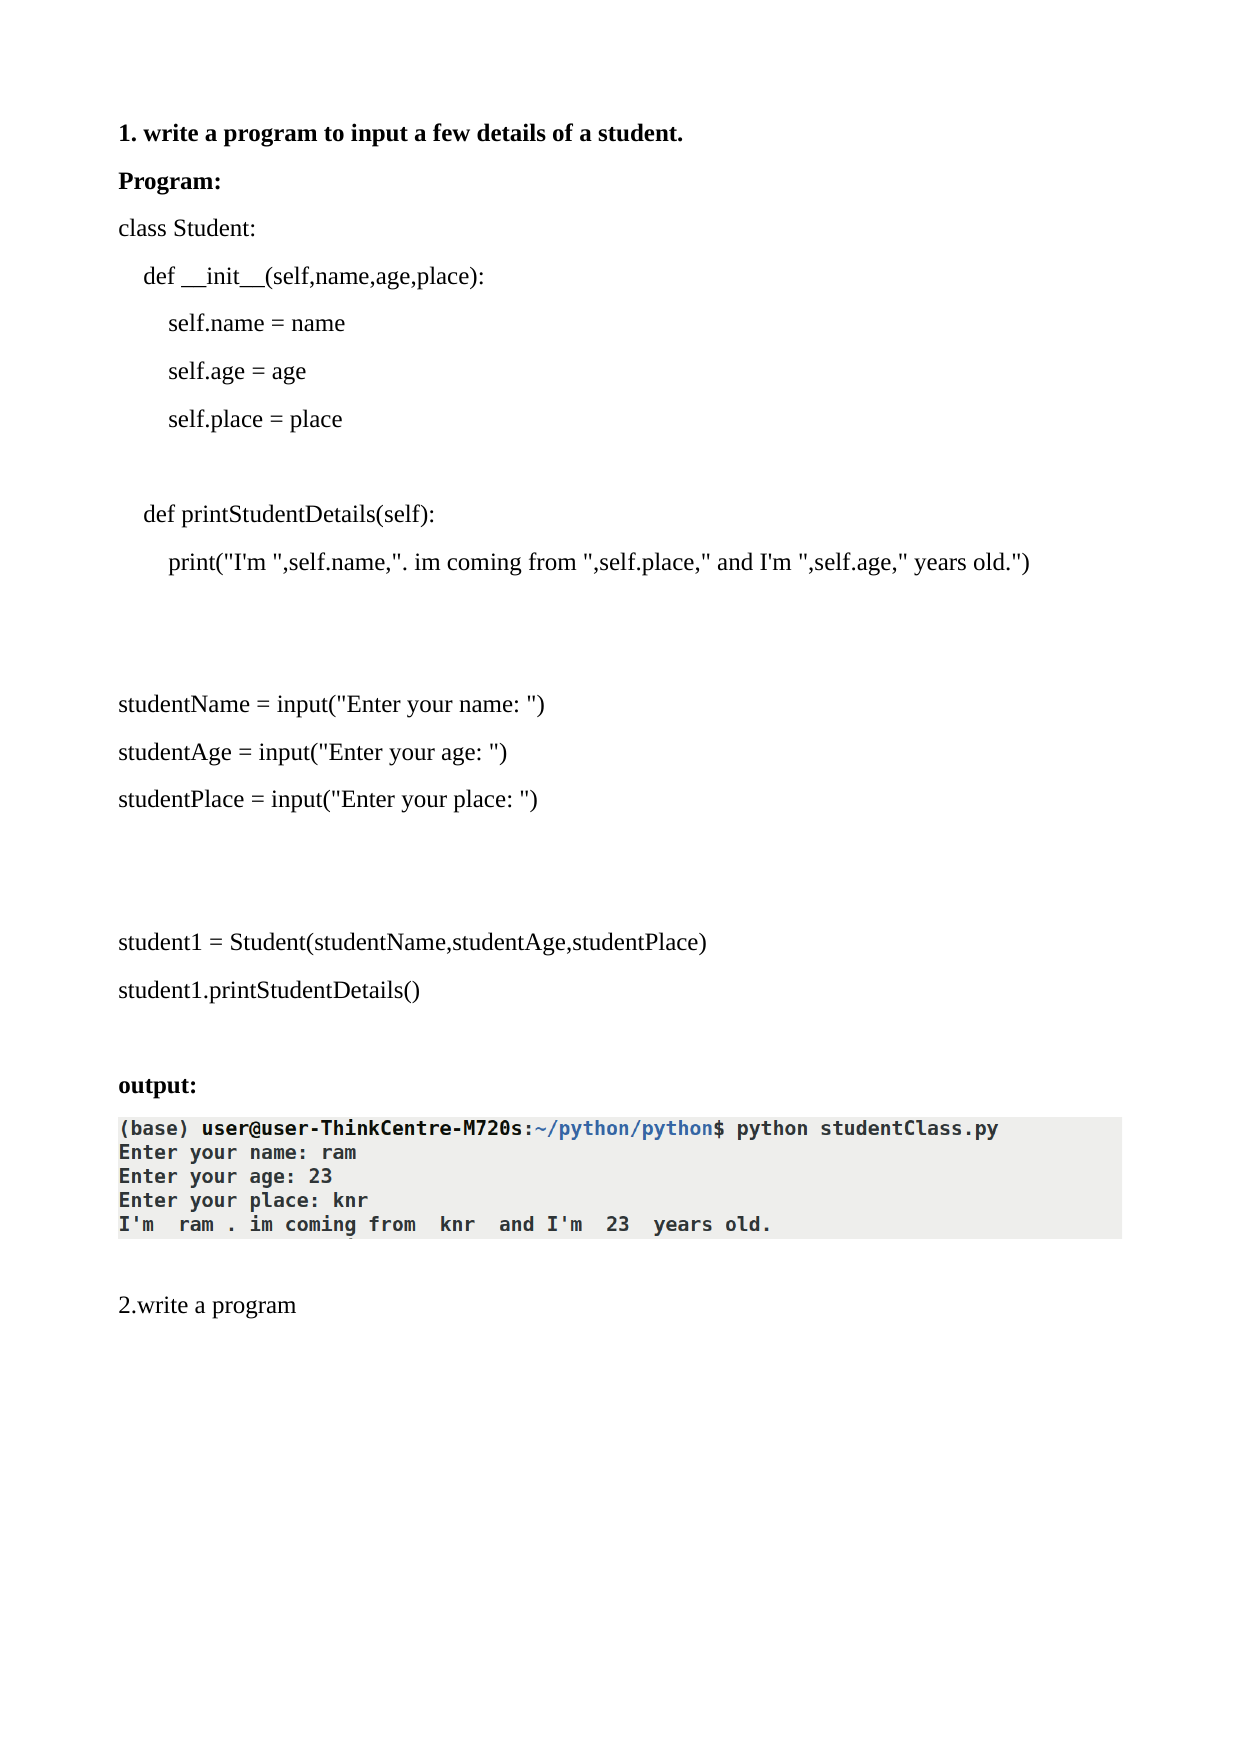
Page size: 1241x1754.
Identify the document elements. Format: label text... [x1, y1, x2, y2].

text studentPlace = input("Enter your place: ") [118, 784, 1122, 813]
text print("I'm ",self.name,". im coming from ",self.place," and I'm ",self.age," years old.") [118, 547, 1122, 575]
text studentAge = input("Enter your age: ") [118, 737, 1122, 766]
text self.age = age [118, 356, 1122, 385]
text student1 = Student(studentName,studentAge,studentPlace) [118, 927, 1122, 956]
text student1.printStudentDetails() [118, 975, 1122, 1004]
text class Student: [118, 213, 1122, 242]
text def printStudentDetails(self): [118, 499, 1122, 528]
text Program: [118, 166, 1122, 194]
text 2.write a program [118, 1291, 1122, 1319]
text 1. write a program to input a few details of a student. [118, 118, 1122, 147]
text output: [118, 1070, 1122, 1099]
text self.name = name [118, 308, 1122, 337]
picture [118, 1117, 1123, 1239]
text def __init__(self,name,age,place): [118, 261, 1122, 290]
text self.place = place [118, 404, 1122, 432]
text studentName = input("Enter your name: ") [118, 689, 1122, 718]
